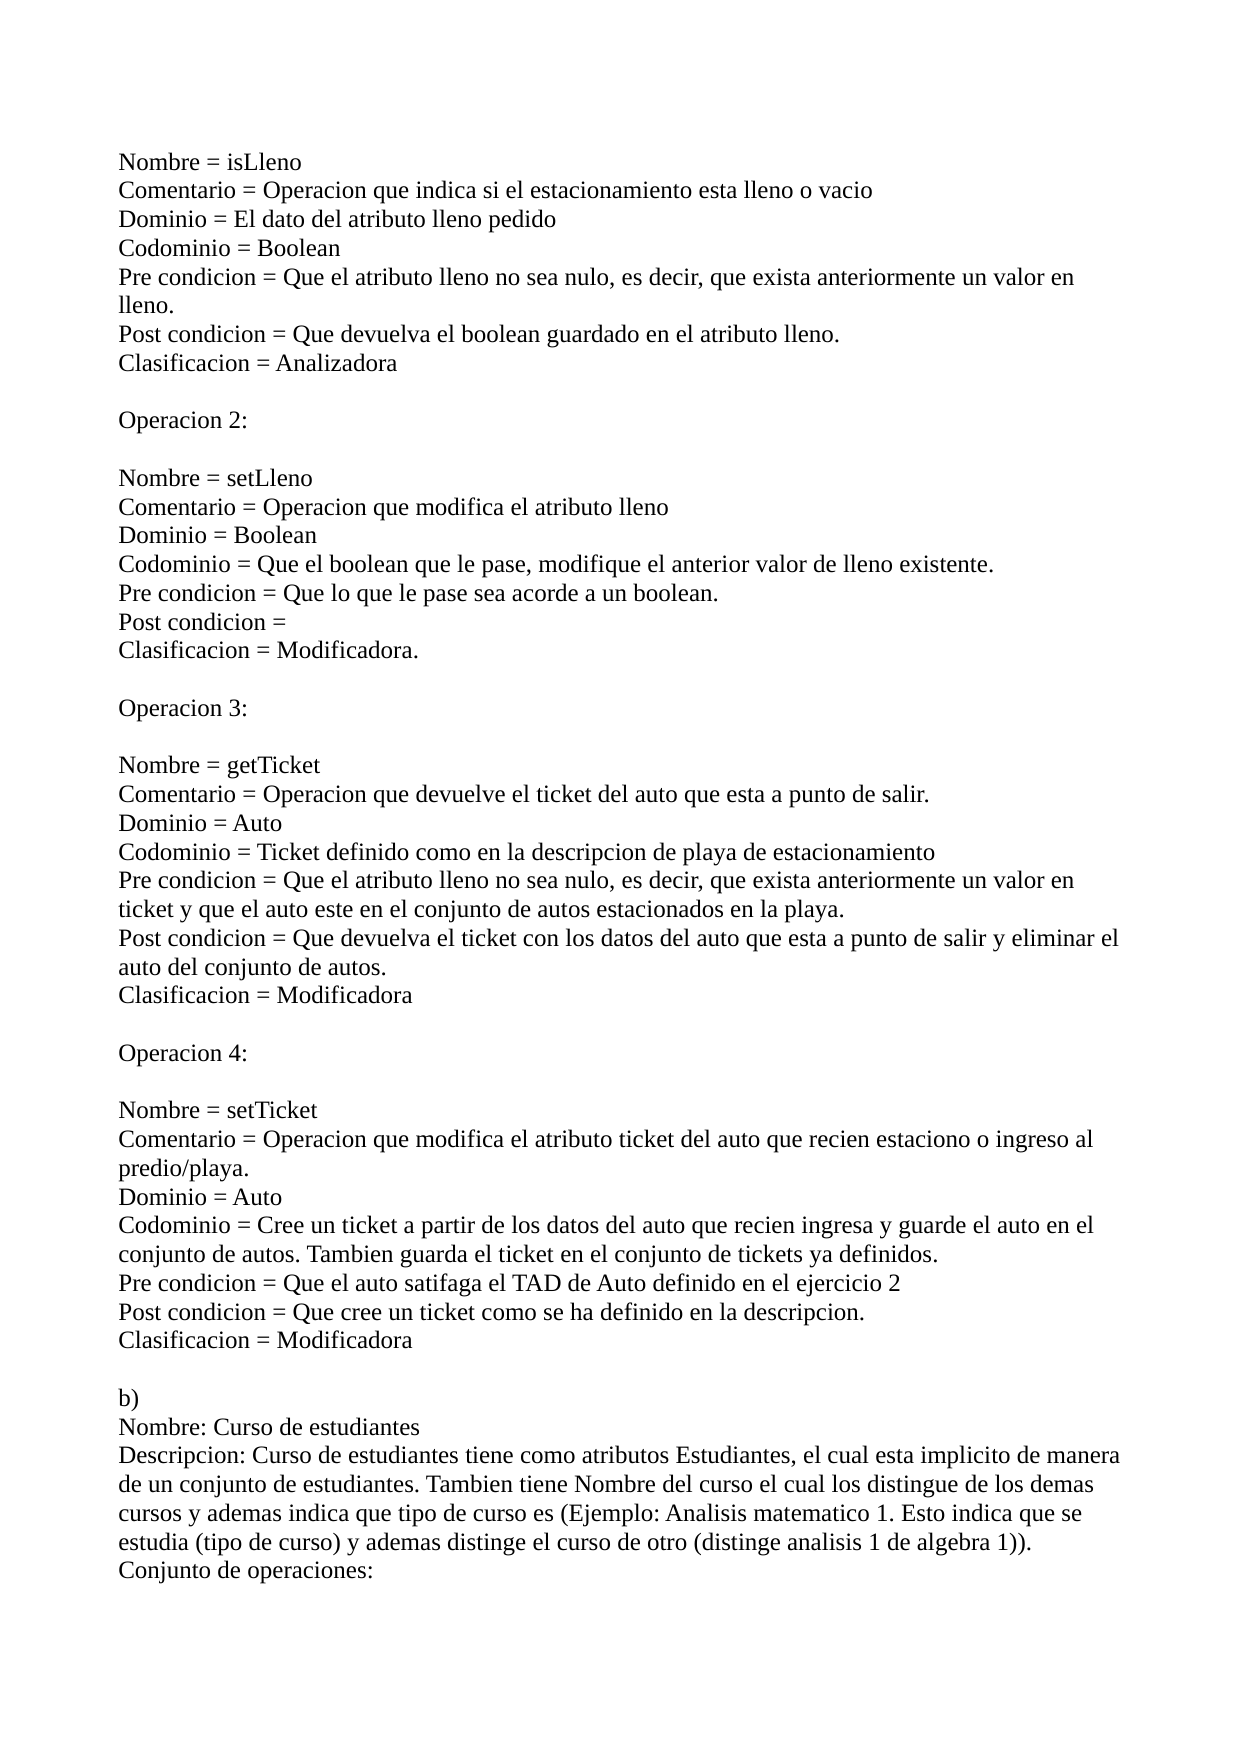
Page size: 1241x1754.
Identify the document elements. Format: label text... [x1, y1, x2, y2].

text Nombre = isLleno Comentario = Operacion que indica si el estacionamiento esta lleno o vacio Dominio = El dato del atributo lleno pedido Codominio = Boolean Pre condicion = Que el atributo lleno no sea nulo, es decir, que exista anteriormente un valor en lleno. Post condicion = Que devuelva el boolean guardado en el atributo lleno. Clasificacion = Analizadora Operacion 2: Nombre = setLleno Comentario = Operacion que modifica el atributo lleno Dominio = Boolean Codominio = Que el boolean que le pase, modifique el anterior valor de lleno existente. Pre condicion = Que lo que le pase sea acorde a un boolean. Post condicion = Clasificacion = Modificadora. Operacion 3: Nombre = getTicket Comentario = Operacion que devuelve el ticket del auto que esta a punto de salir. Dominio = Auto Codominio = Ticket definido como en la descripcion de playa de estacionamiento Pre condicion = Que el atributo lleno no sea nulo, es decir, que exista anteriormente un valor en ticket y que el auto este en el conjunto de autos estacionados en la playa. Post condicion = Que devuelva el ticket con los datos del auto que esta a punto de salir y eliminar el auto del conjunto de autos. Clasificacion = Modificadora Operacion 4: Nombre = setTicket Comentario = Operacion que modifica el atributo ticket del auto que recien estaciono o ingreso al predio/playa. Dominio = Auto Codominio = Cree un ticket a partir de los datos del auto que recien ingresa y guarde el auto en el conjunto de autos. Tambien guarda el ticket en el conjunto de tickets ya definidos. Pre condicion = Que el auto satifaga el TAD de Auto definido en el ejercicio 2 Post condicion = Que cree un ticket como se ha definido en la descripcion. Clasificacion = Modificadora b) Nombre: Curso de estudiantes Descripcion: Curso de estudiantes tiene como atributos Estudiantes, el cual esta implicito de manera de un conjunto de estudiantes. Tambien tiene Nombre del curso el cual los distingue de los demas cursos y ademas indica que tipo de curso es (Ejemplo: Analisis matematico 1. Esto indica que se estudia (tipo de curso) y ademas distinge el curso de otro (distinge analisis 1 de algebra 1)). Conjunto de operaciones: [118, 118, 1122, 1613]
